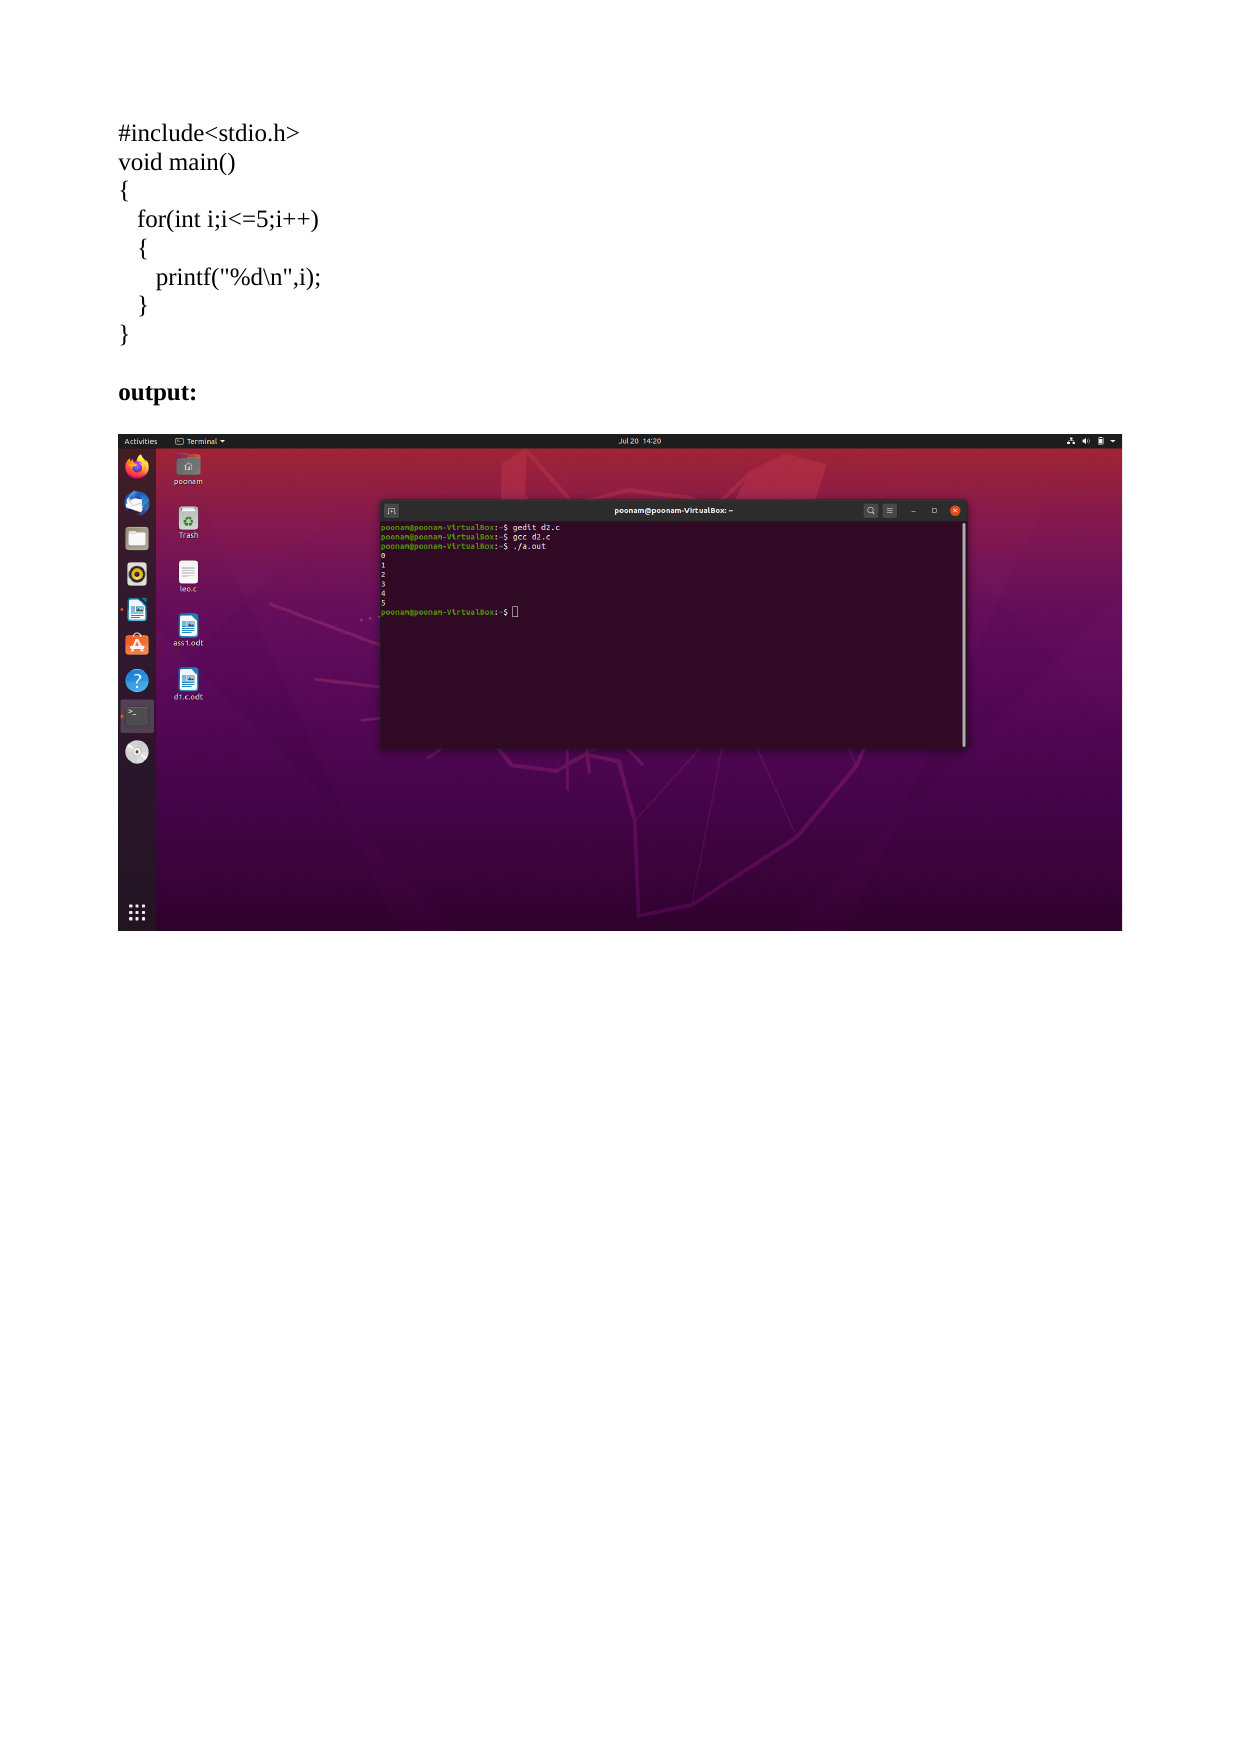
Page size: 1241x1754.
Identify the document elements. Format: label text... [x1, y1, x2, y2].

text } [118, 319, 1122, 348]
text { [118, 233, 1122, 262]
text } [118, 291, 1122, 319]
text void main() [118, 147, 1122, 176]
text #include<stdio.h> [118, 118, 1122, 147]
text { [118, 176, 1122, 204]
text printf("%d\n",i); [118, 262, 1122, 291]
text for(int i;i<=5;i++) [118, 204, 1122, 233]
picture [118, 434, 1123, 931]
text output: [118, 377, 1122, 406]
